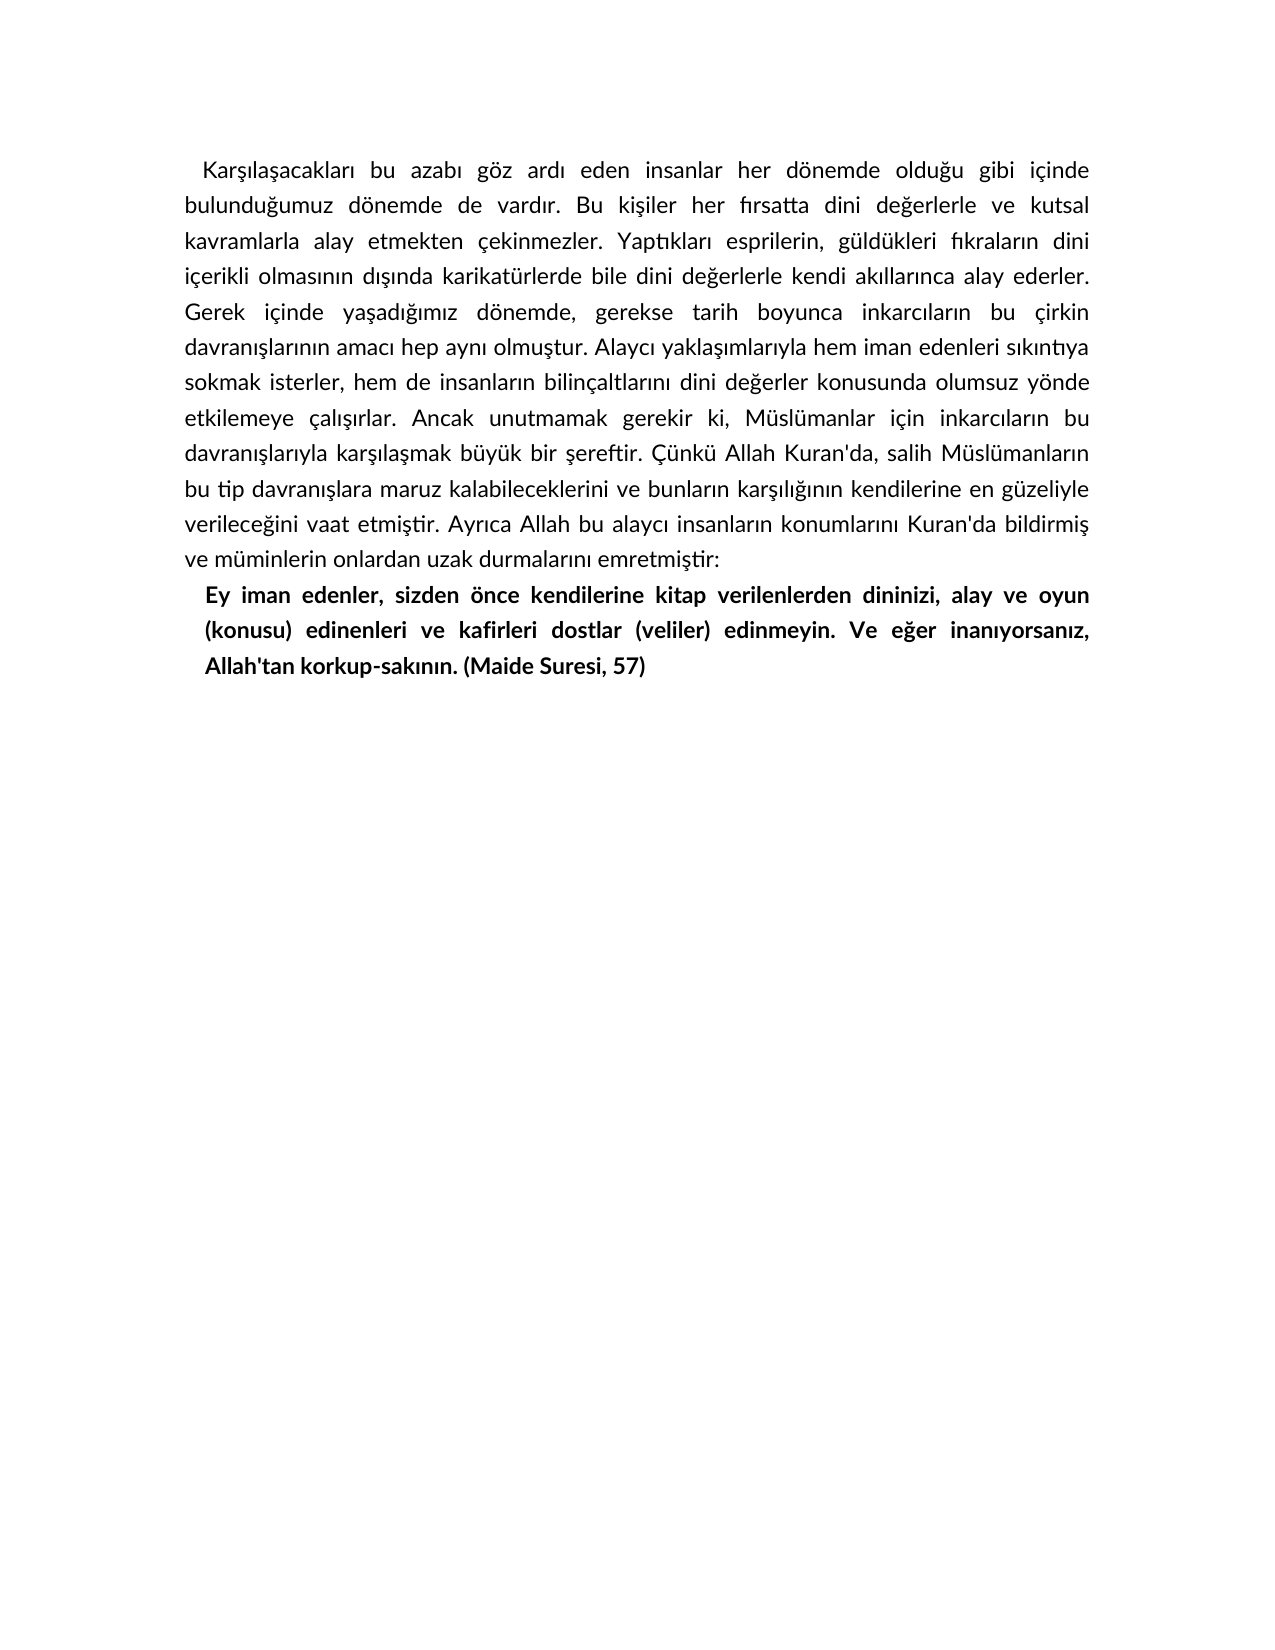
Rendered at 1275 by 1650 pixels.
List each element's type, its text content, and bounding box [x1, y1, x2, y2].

text Karşılaşacakları bu azabı göz ardı eden insanlar her dönemde olduğu gibi içinde bulunduğumuz dönemde de vardır. Bu kişiler her fırsatta dini değerlerle ve kutsal kavramlarla alay etmekten çekinmezler. Yaptıkları esprilerin, güldükleri fıkraların dini içerikli olmasının dışında karikatürlerde bile dini değerlerle kendi akıllarınca alay ederler. Gerek içinde yaşadığımız dönemde, gerekse tarih boyunca inkarcıların bu çirkin davranışlarının amacı hep aynı olmuştur. Alaycı yaklaşımlarıyla hem iman edenleri sıkıntıya sokmak isterler, hem de insanların bilinçaltlarını dini değerler konusunda olumsuz yönde etkilemeye çalışırlar. Ancak unutmamak gerekir ki, Müslümanlar için inkarcıların bu davranışlarıyla karşılaşmak büyük bir şereftir. Çünkü Allah Kuran'da, salih Müslümanların bu tip davranışlara maruz kalabileceklerini ve bunların karşılığının kendilerine en güzeliyle verileceğini vaat etmiştir. Ayrıca Allah bu alaycı insanların konumlarını Kuran'da bildirmiş ve müminlerin onlardan uzak durmalarını emretmiştir: [184, 150, 1091, 575]
text Ey iman edenler, sizden önce kendilerine kitap verilenlerden dininizi, alay ve oyun (konusu) edinenleri ve kafirleri dostlar (veliler) edinmeyin. Ve eğer inanıyorsanız, Allah'tan korkup-sakının. (Maide Suresi, 57) [205, 575, 1091, 681]
